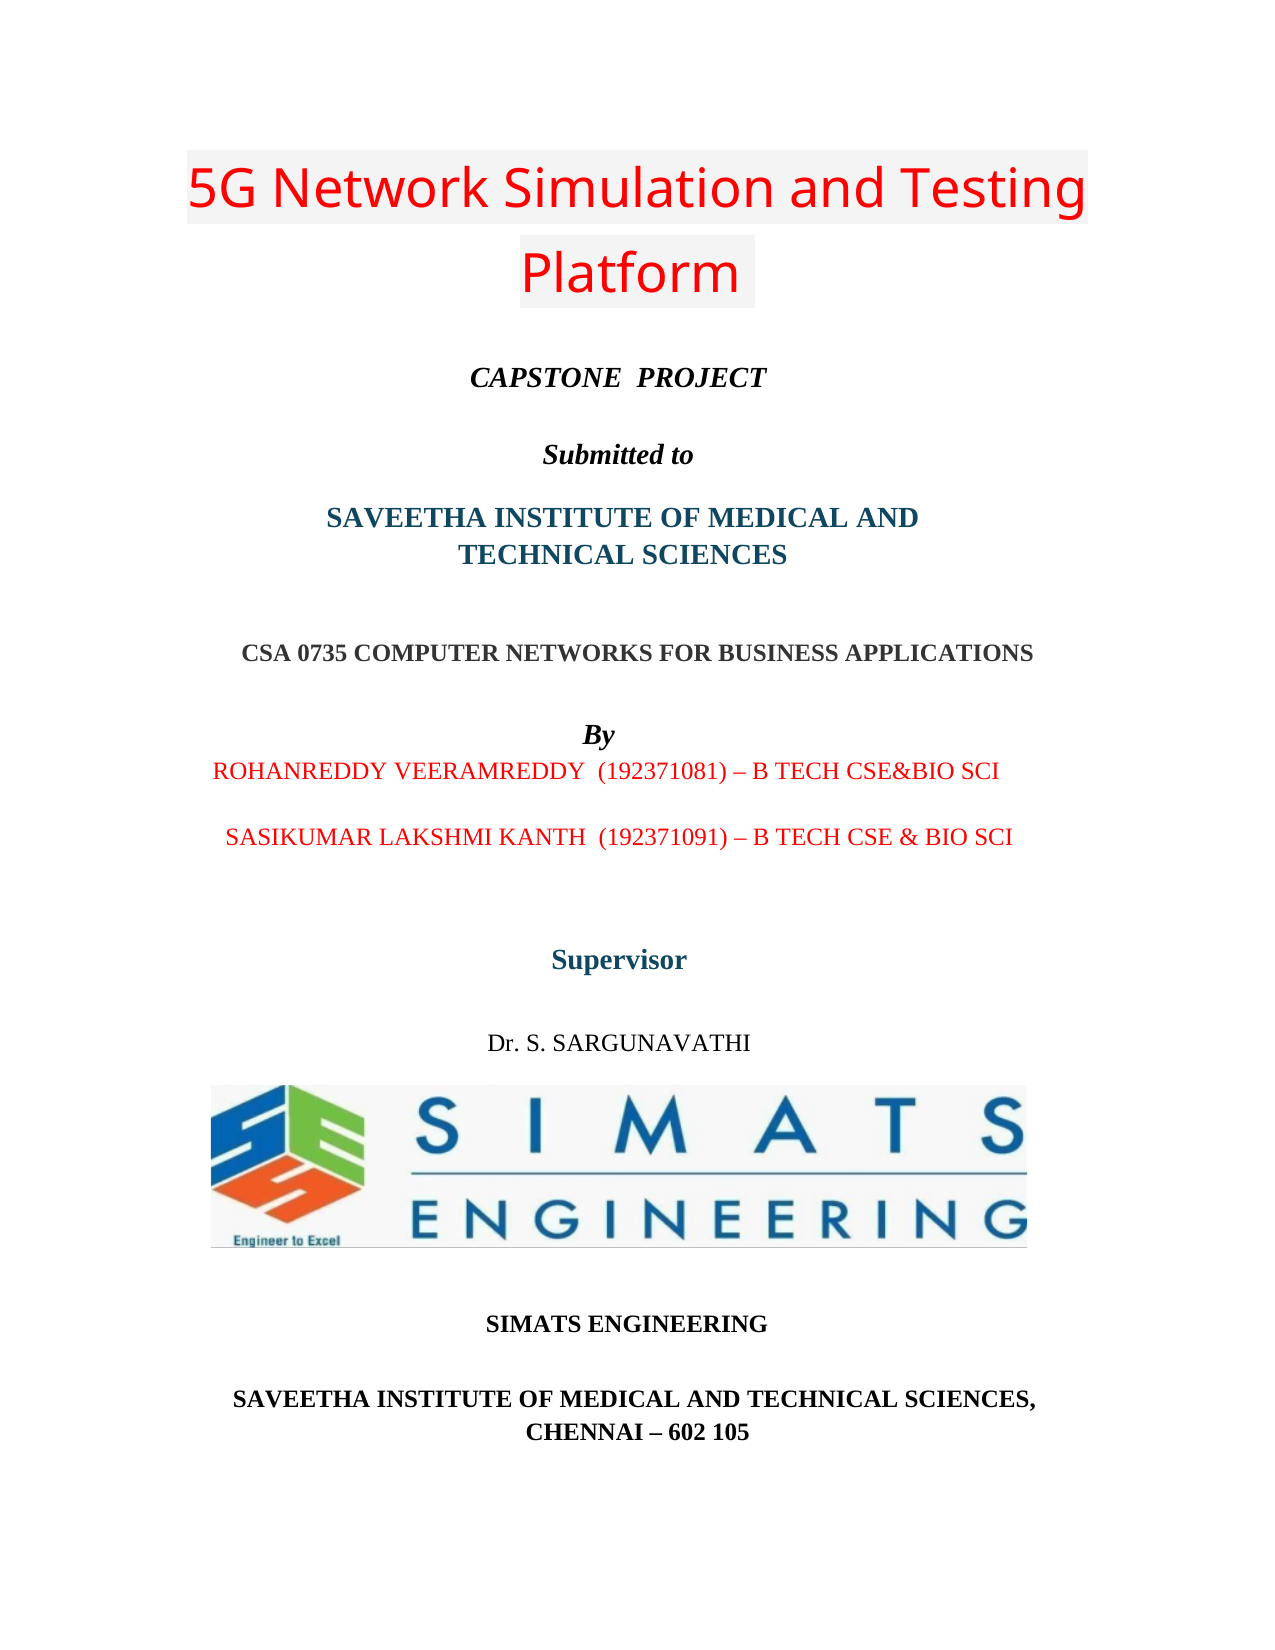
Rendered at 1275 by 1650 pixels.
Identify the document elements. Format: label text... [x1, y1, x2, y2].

text By [150, 717, 1054, 751]
text CAPSTONE PROJECT [151, 360, 1088, 394]
subtitle Supervisor [150, 942, 1088, 976]
text SAVEETHA INSTITUTE OF MEDICAL AND TECHNICAL SCIENCES, [150, 1384, 1125, 1413]
text SIMATS ENGINEERING [166, 1309, 1088, 1338]
text SASIKUMAR LAKSHMI KANTH (192371091) – B TECH CSE & BIO SCI [150, 822, 1013, 851]
text Dr. S. SARGUNAVATHI [150, 1028, 1088, 1057]
text CHENNAI – 602 105 [150, 1417, 1125, 1446]
text CSA 0735 COMPUTER NETWORKS FOR BUSINESS APPLICATIONS [150, 638, 1125, 667]
text ROHANREDDY VEERAMREDDY (192371081) – B TECH CSE&BIO SCI [150, 756, 1013, 785]
text Submitted to [151, 437, 1088, 471]
subtitle SAVEETHA INSTITUTE OF MEDICAL AND TECHNICAL SCIENCES [254, 500, 991, 571]
text 5G Network Simulation and Testing Platform [150, 150, 1125, 308]
